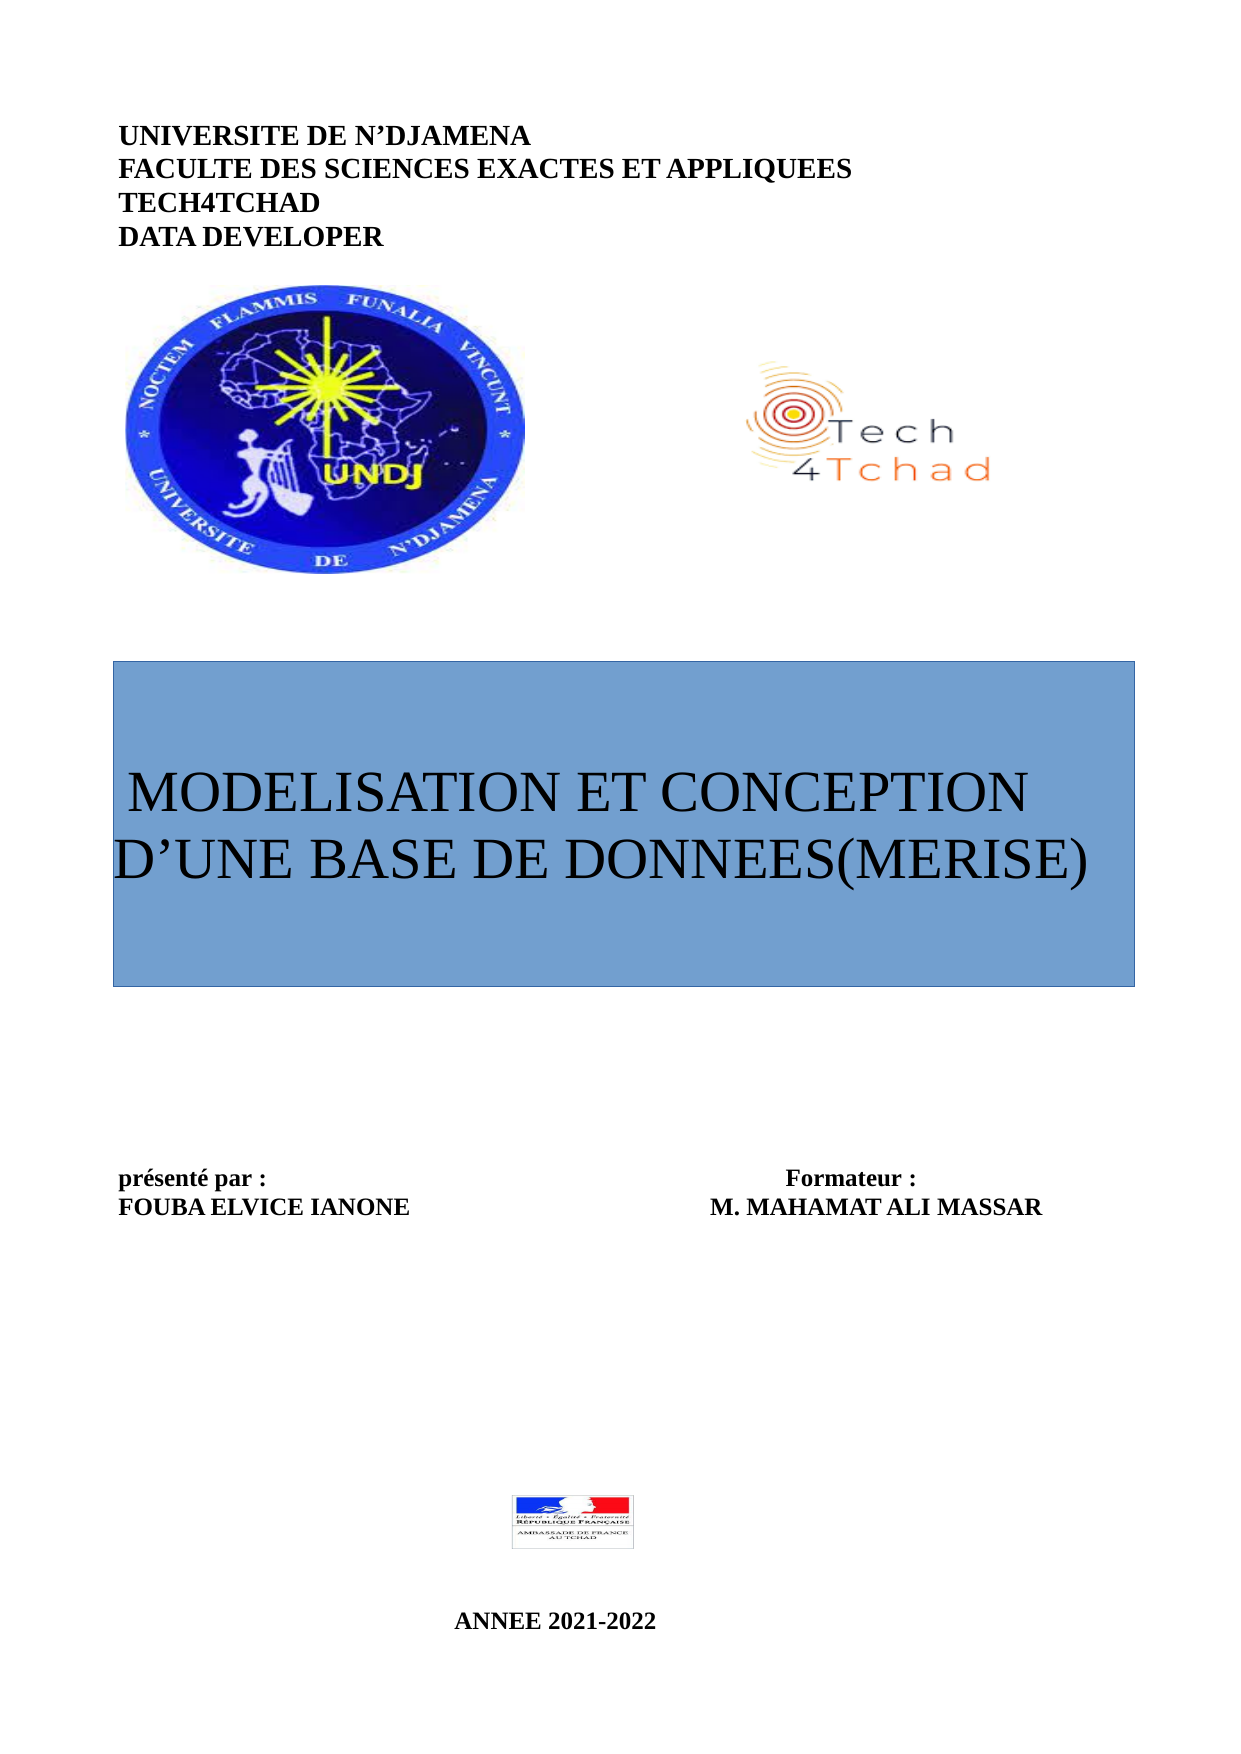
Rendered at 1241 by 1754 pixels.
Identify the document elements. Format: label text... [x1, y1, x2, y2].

picture [511, 1495, 634, 1549]
text présenté par : Formateur : [118, 1163, 1122, 1192]
text FOUBA ELVICE IANONE M. MAHAMAT ALI MASSAR [118, 1192, 1122, 1221]
text UNIVERSITE DE N’DJAMENA [118, 118, 1122, 152]
text TECH4TCHAD [118, 185, 1122, 219]
picture [125, 285, 525, 574]
text ANNEE 2021-2022 [118, 1606, 1122, 1635]
text DATA DEVELOPER [118, 219, 1122, 252]
picture [670, 294, 1053, 570]
text FACULTE DES SCIENCES EXACTES ET APPLIQUEES [118, 152, 1122, 185]
